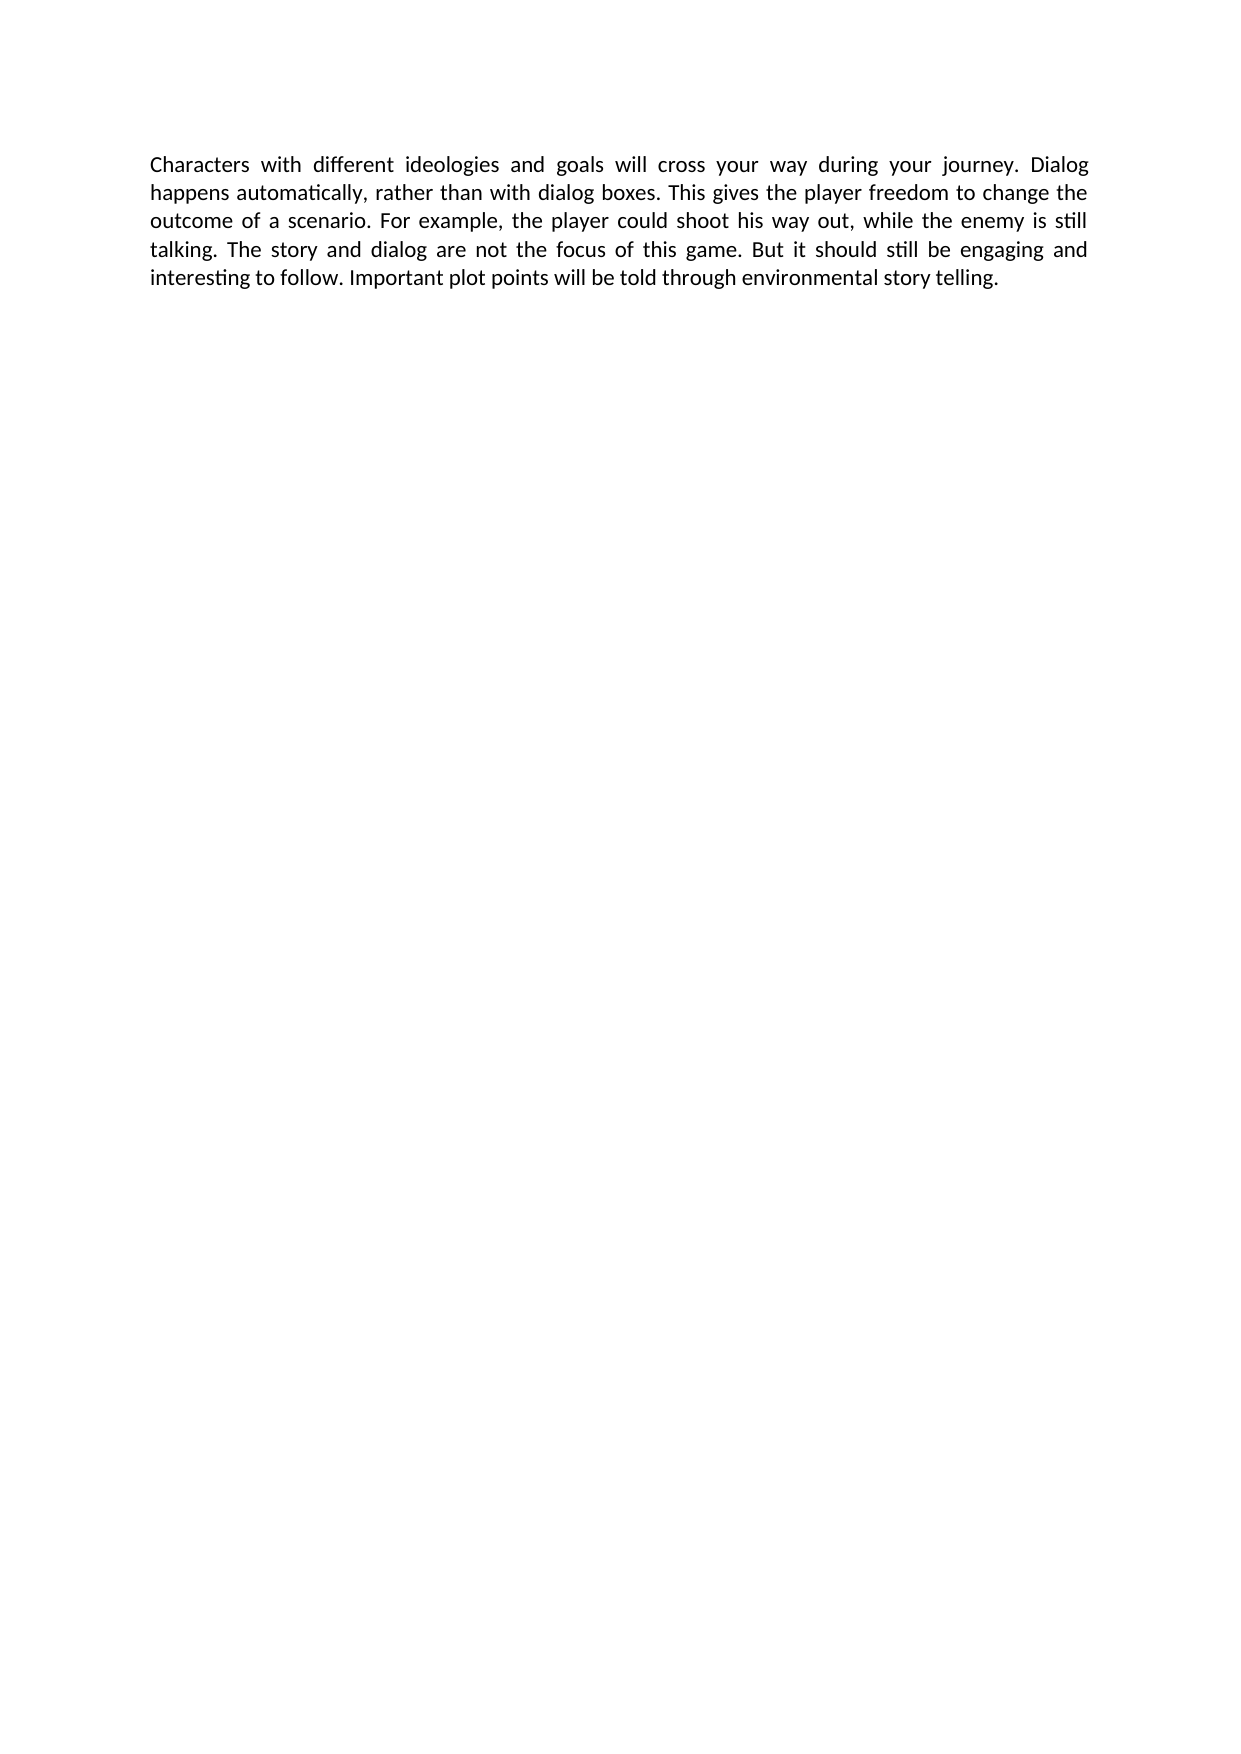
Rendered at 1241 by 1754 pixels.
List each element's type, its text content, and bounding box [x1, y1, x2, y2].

text Characters with different ideologies and goals will cross your way during your journey. Dialog happens automatically, rather than with dialog boxes. This gives the player freedom to change the outcome of a scenario. For example, the player could shoot his way out, while the enemy is still talking. The story and dialog are not the focus of this game. But it should still be engaging and interesting to follow. Important plot points will be told through environmental story telling. [150, 150, 1090, 291]
